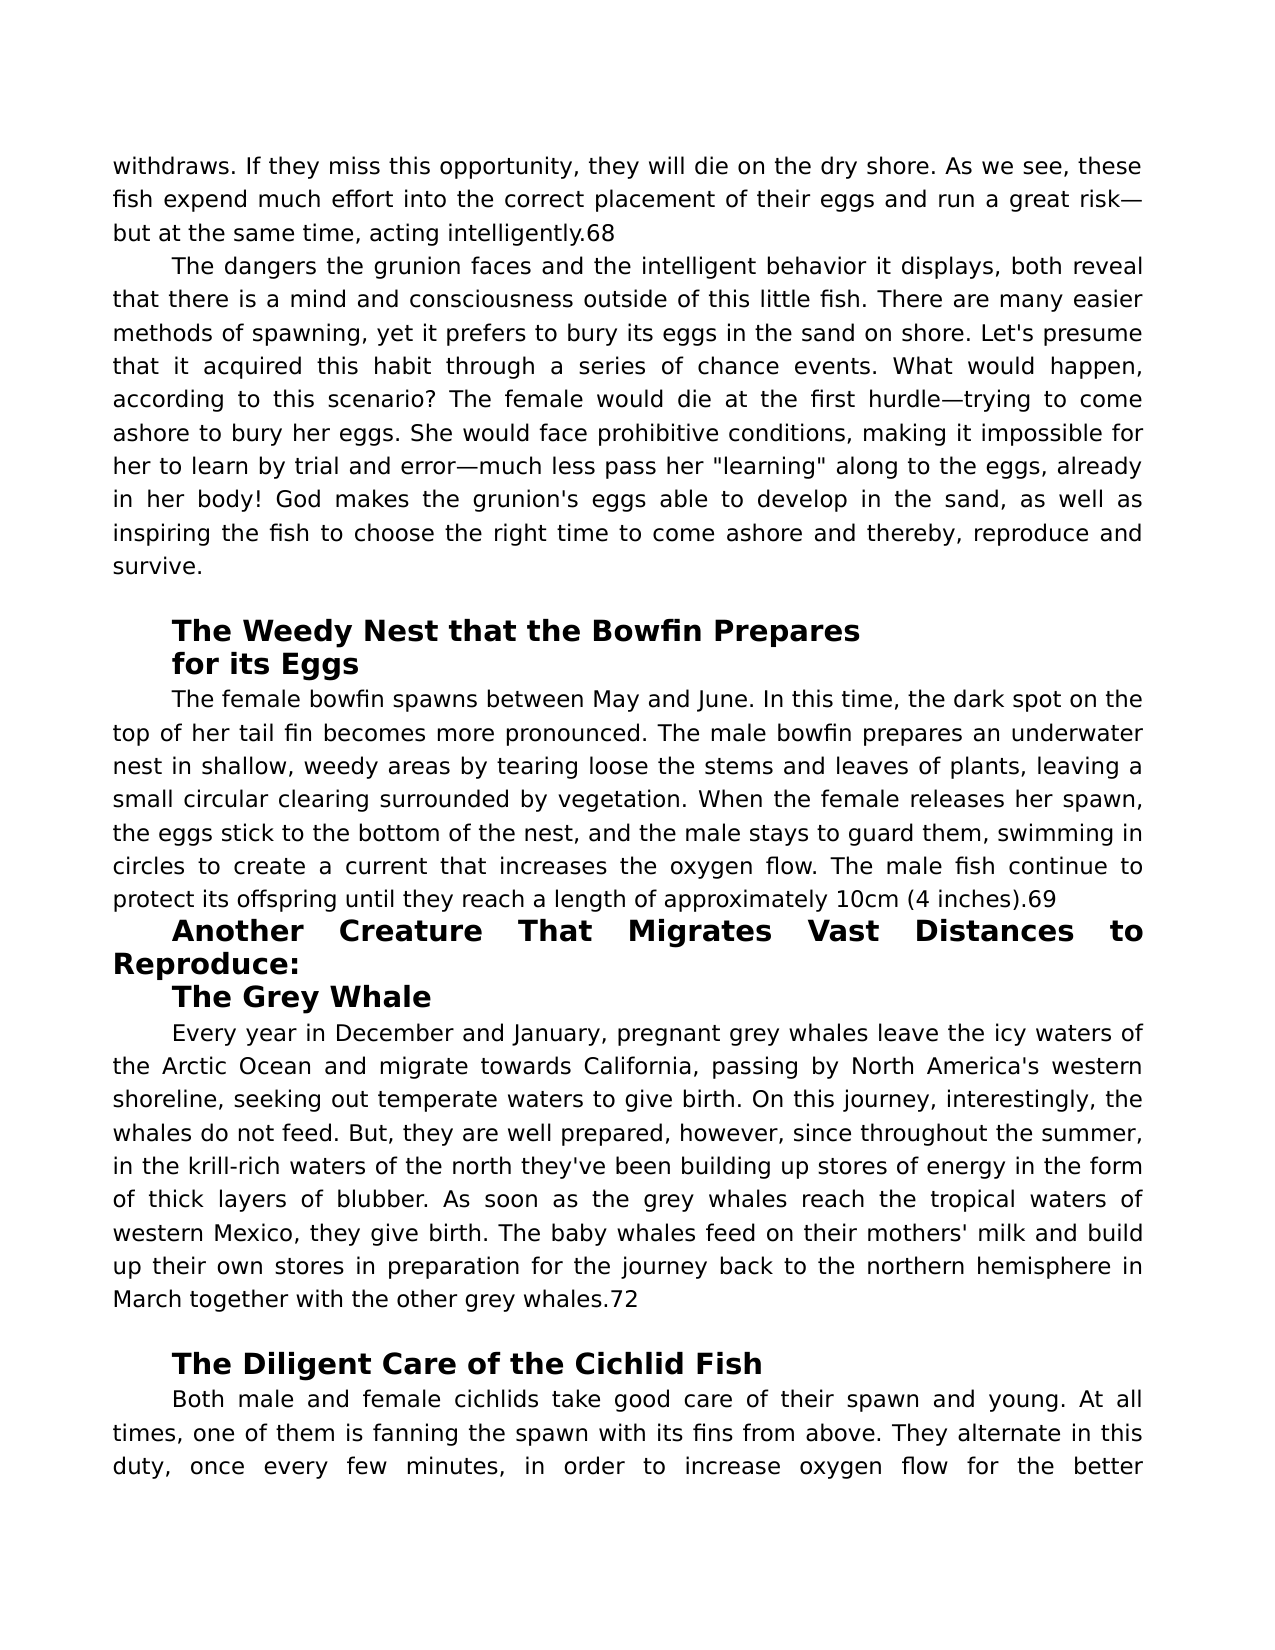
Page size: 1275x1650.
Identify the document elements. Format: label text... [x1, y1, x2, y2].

text The dangers the grunion faces and the intelligent behavior it displays, both reveal that there is a mind and consciousness outside of this little fish. There are many easier methods of spawning, yet it prefers to bury its eggs in the sand on shore. Let's presume that it acquired this habit through a series of chance events. What would happen, according to this scenario? The female would die at the first hurdle—trying to come ashore to bury her eggs. She would face prohibitive conditions, making it impossible for her to learn by trial and error—much less pass her "learning" along to the eggs, already in her body! God makes the grunion's eggs able to develop in the sand, as well as inspiring the fish to choose the right time to come ashore and thereby, reproduce and survive. [112, 248, 1145, 581]
text for its Eggs [112, 648, 1145, 681]
text Both male and female cichlids take good care of their spawn and young. At all times, one of them is fanning the spawn with its fins from above. They alternate in this duty, once every few minutes, in order to increase oxygen flow for the better [112, 1381, 1145, 1481]
text withdraws. If they miss this opportunity, they will die on the dry shore. As we see, these fish expend much effort into the correct placement of their eggs and run a great risk—but at the same time, acting intelligently.68 [112, 148, 1145, 248]
text Another Creature That Migrates Vast Distances to Reproduce: [112, 914, 1145, 981]
text The Diligent Care of the Cichlid Fish [112, 1348, 1145, 1381]
text The Weedy Nest that the Bowfin Prepares [112, 614, 1145, 648]
text The female bowfin spawns between May and June. In this time, the dark spot on the top of her tail fin becomes more pronounced. The male bowfin prepares an underwater nest in shallow, weedy areas by tearing loose the stems and leaves of plants, leaving a small circular clearing surrounded by vegetation. When the female releases her spawn, the eggs stick to the bottom of the nest, and the male stays to guard them, swimming in circles to create a current that increases the oxygen flow. The male fish continue to protect its offspring until they reach a length of approximately 10cm (4 inches).69 [112, 681, 1145, 914]
text Every year in December and January, pregnant grey whales leave the icy waters of the Arctic Ocean and migrate towards California, passing by North America's western shoreline, seeking out temperate waters to give birth. On this journey, interestingly, the whales do not feed. But, they are well prepared, however, since throughout the summer, in the krill-rich waters of the north they've been building up stores of energy in the form of thick layers of blubber. As soon as the grey whales reach the tropical waters of western Mexico, they give birth. The baby whales feed on their mothers' milk and build up their own stores in preparation for the journey back to the northern hemisphere in March together with the other grey whales.72 [112, 1014, 1145, 1314]
text The Grey Whale [112, 981, 1145, 1014]
